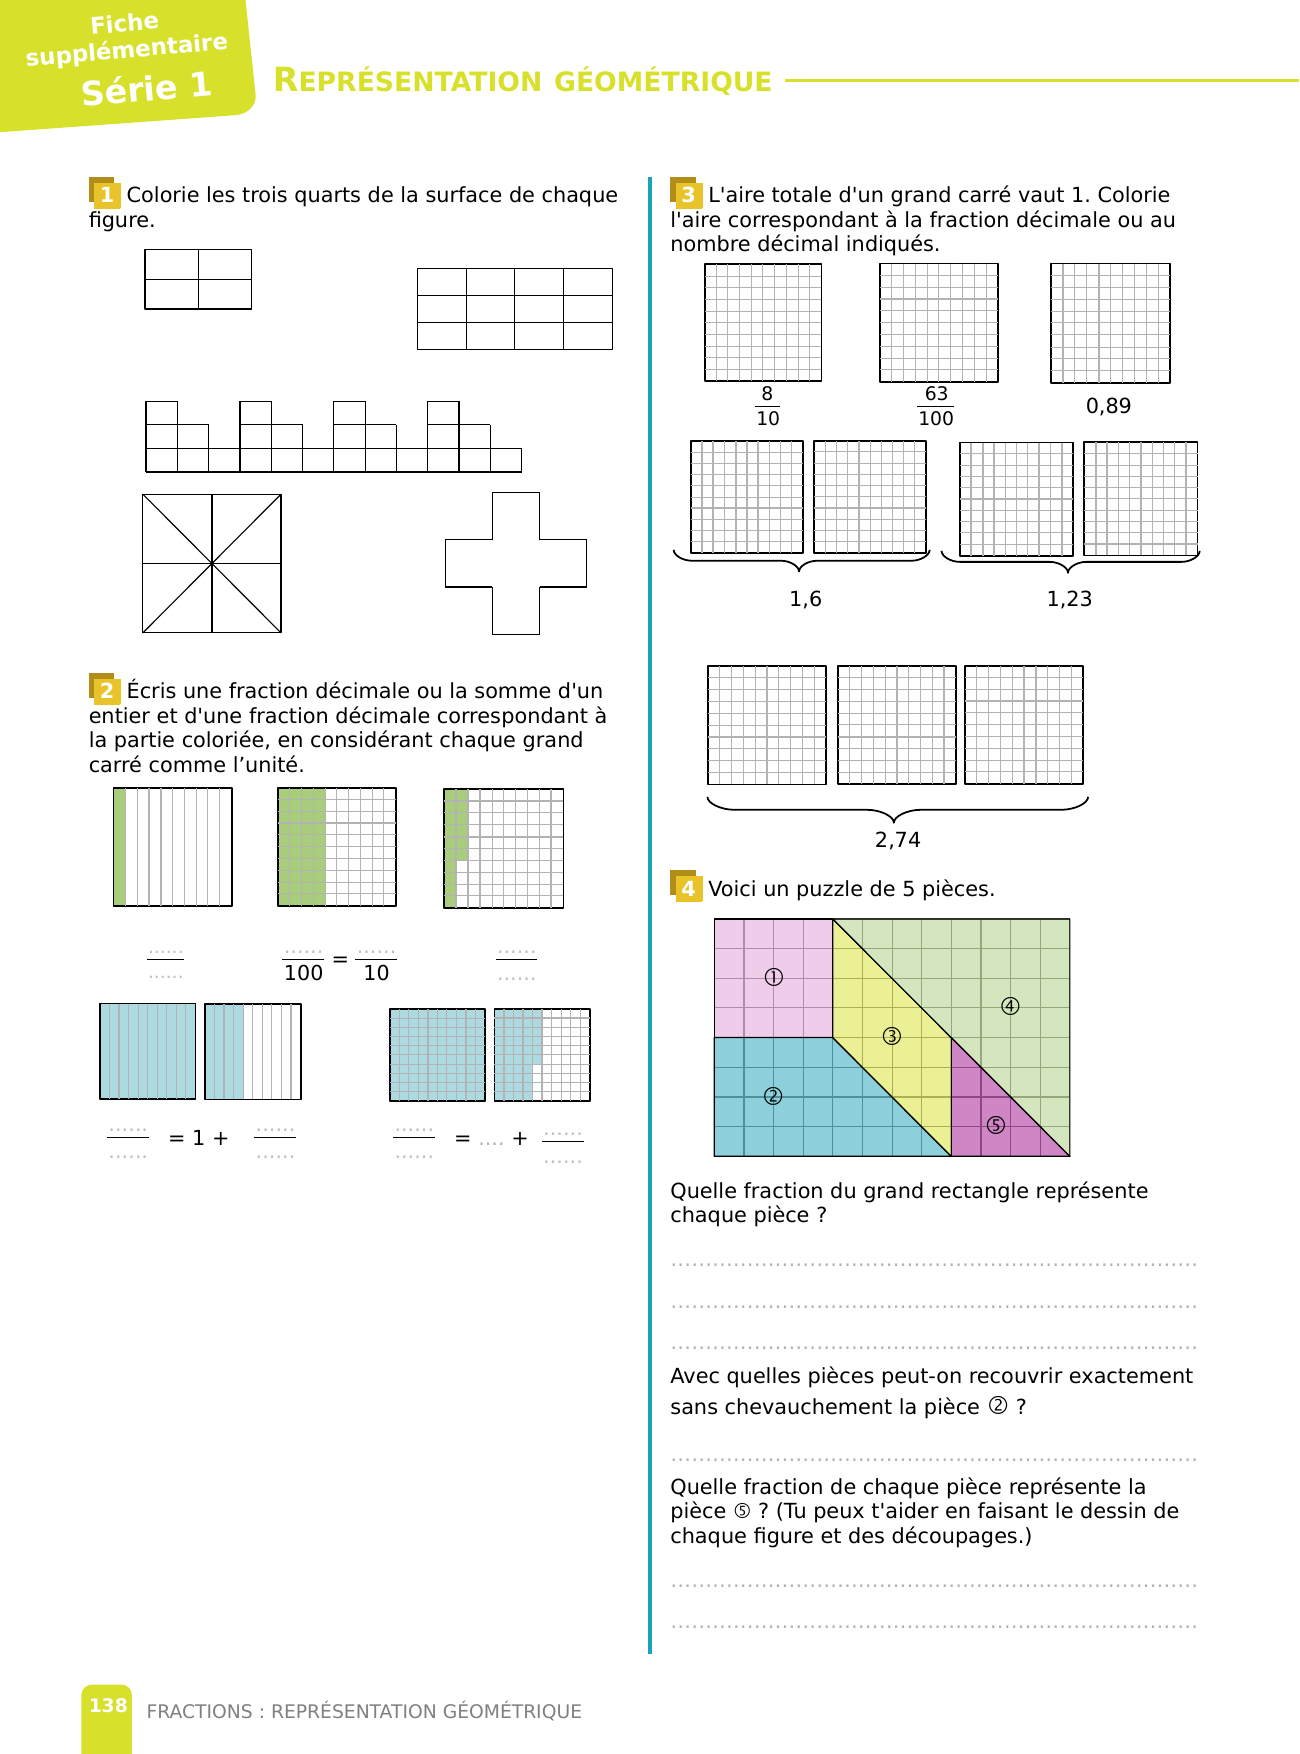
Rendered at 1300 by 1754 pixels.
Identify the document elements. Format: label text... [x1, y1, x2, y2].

subtitle Écris une fraction décimale ou la somme d'un entier et d'une fraction décimale corres­pondant à la partie coloriée, en considérant chaque grand carré comme l’unité. [88, 673, 629, 777]
subtitle Colorie les trois quarts de la surface de chaque figure. [88, 177, 629, 232]
subtitle Avec quelles pièces peut-on recouvrir exactement sans chevauchement la pièce  ? [670, 1364, 1205, 1422]
text …………………………………………………………………. [670, 1275, 1211, 1316]
subtitle = 1 + = .... + [88, 1112, 623, 1171]
text …………………………………………………………………. [670, 1428, 1211, 1469]
subtitle Quelle fraction de chaque pièce représente la pièce  ? (Tu peux t'aider en faisant le dessin de chaque figure et des découpages.) [670, 1475, 1205, 1548]
text …………………………………………………………………. [670, 1316, 1211, 1358]
subtitle 2,74 [670, 828, 1205, 853]
text …………………………………………………………………. [670, 1234, 1211, 1275]
subtitle 0,89 [670, 383, 1205, 430]
subtitle = [88, 934, 623, 985]
text …………………………………………………………………. [670, 1595, 1211, 1637]
subtitle Voici un puzzle de 5 pièces. [696, 870, 1211, 901]
text …………………………………………………………………. [670, 1554, 1211, 1595]
subtitle L'aire totale d'un grand carré vaut 1. Colorie l'aire correspondant à la fraction décimale ou au nombre décimal indiqués. [670, 177, 1211, 257]
subtitle Quelle fraction du grand rectangle représente chaque pièce ? [670, 1179, 1205, 1228]
subtitle 1,6 1,23 [670, 587, 1205, 611]
